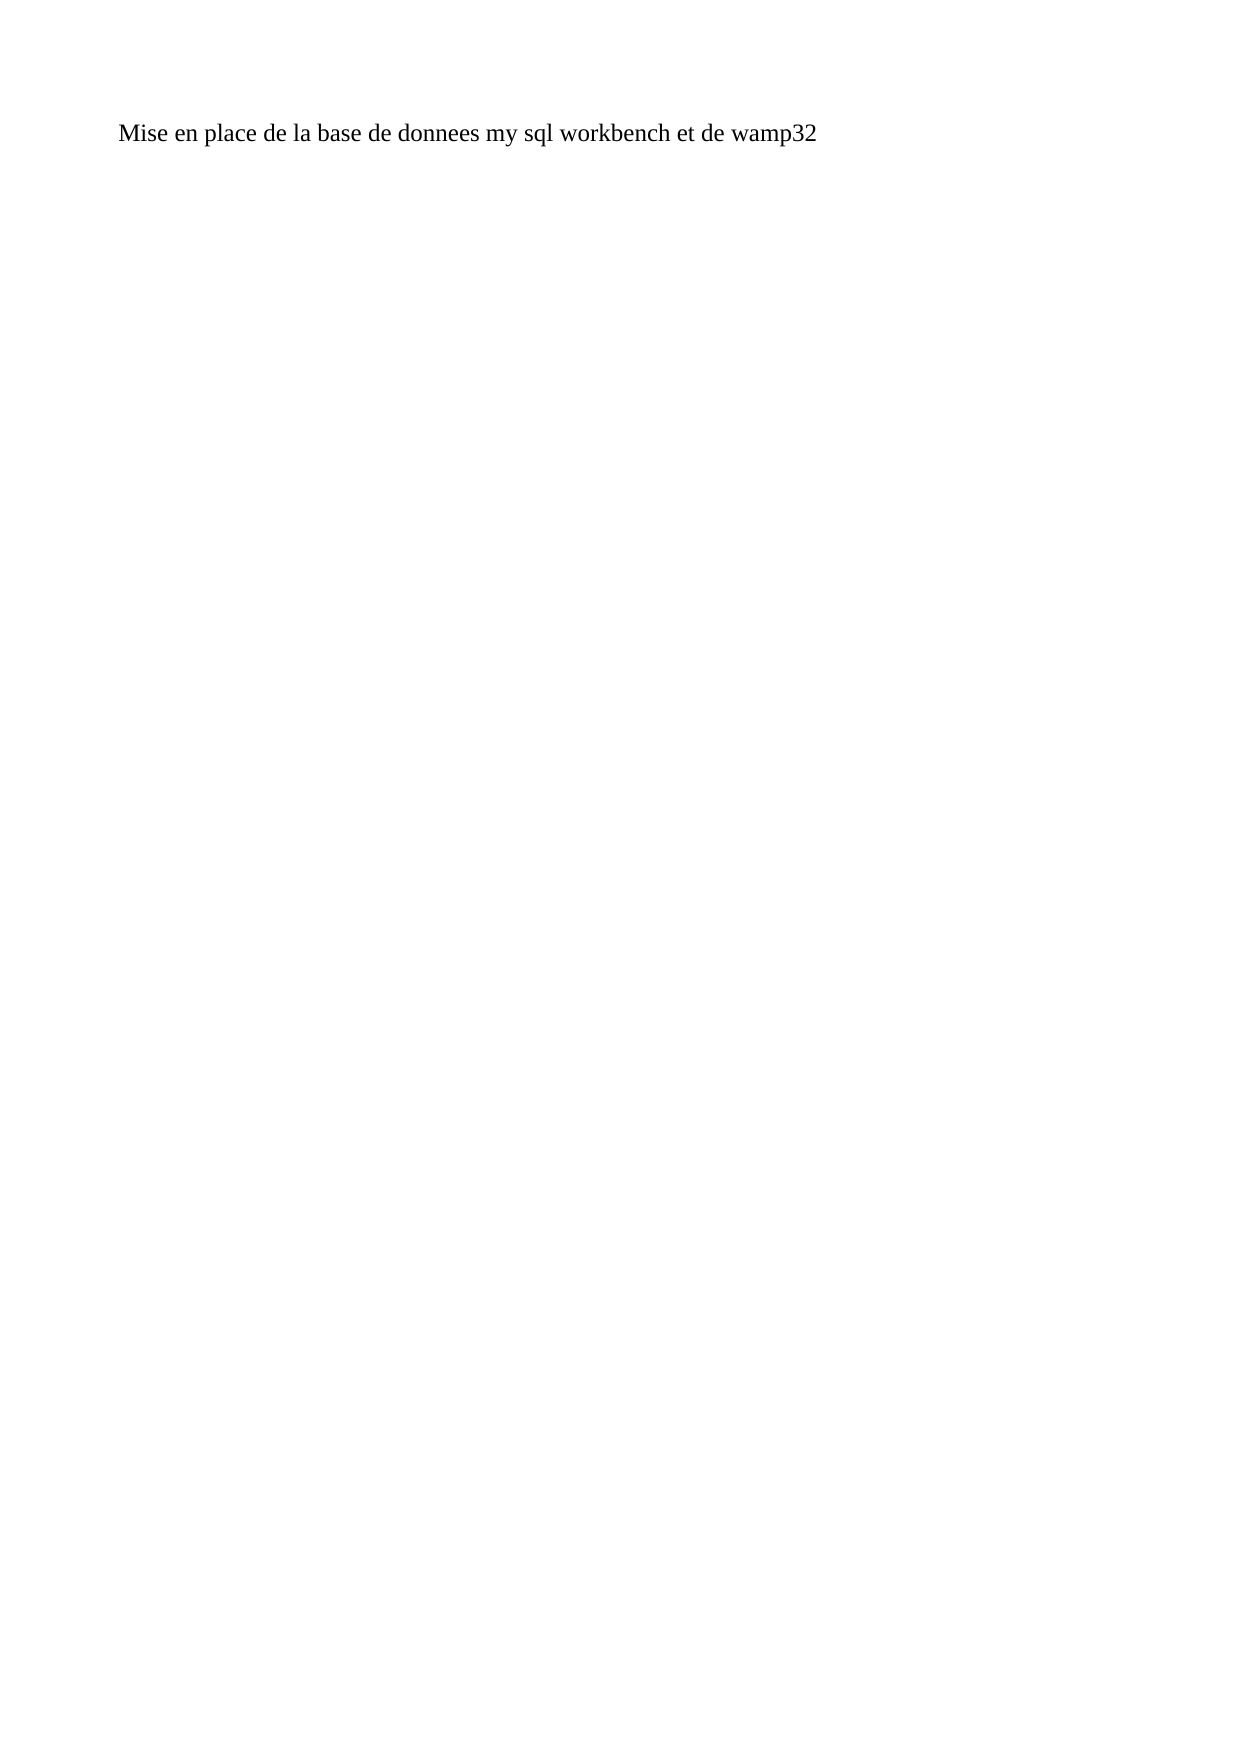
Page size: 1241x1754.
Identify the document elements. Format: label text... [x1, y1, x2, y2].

text Mise en place de la base de donnees my sql workbench et de wamp32 [118, 118, 1122, 147]
